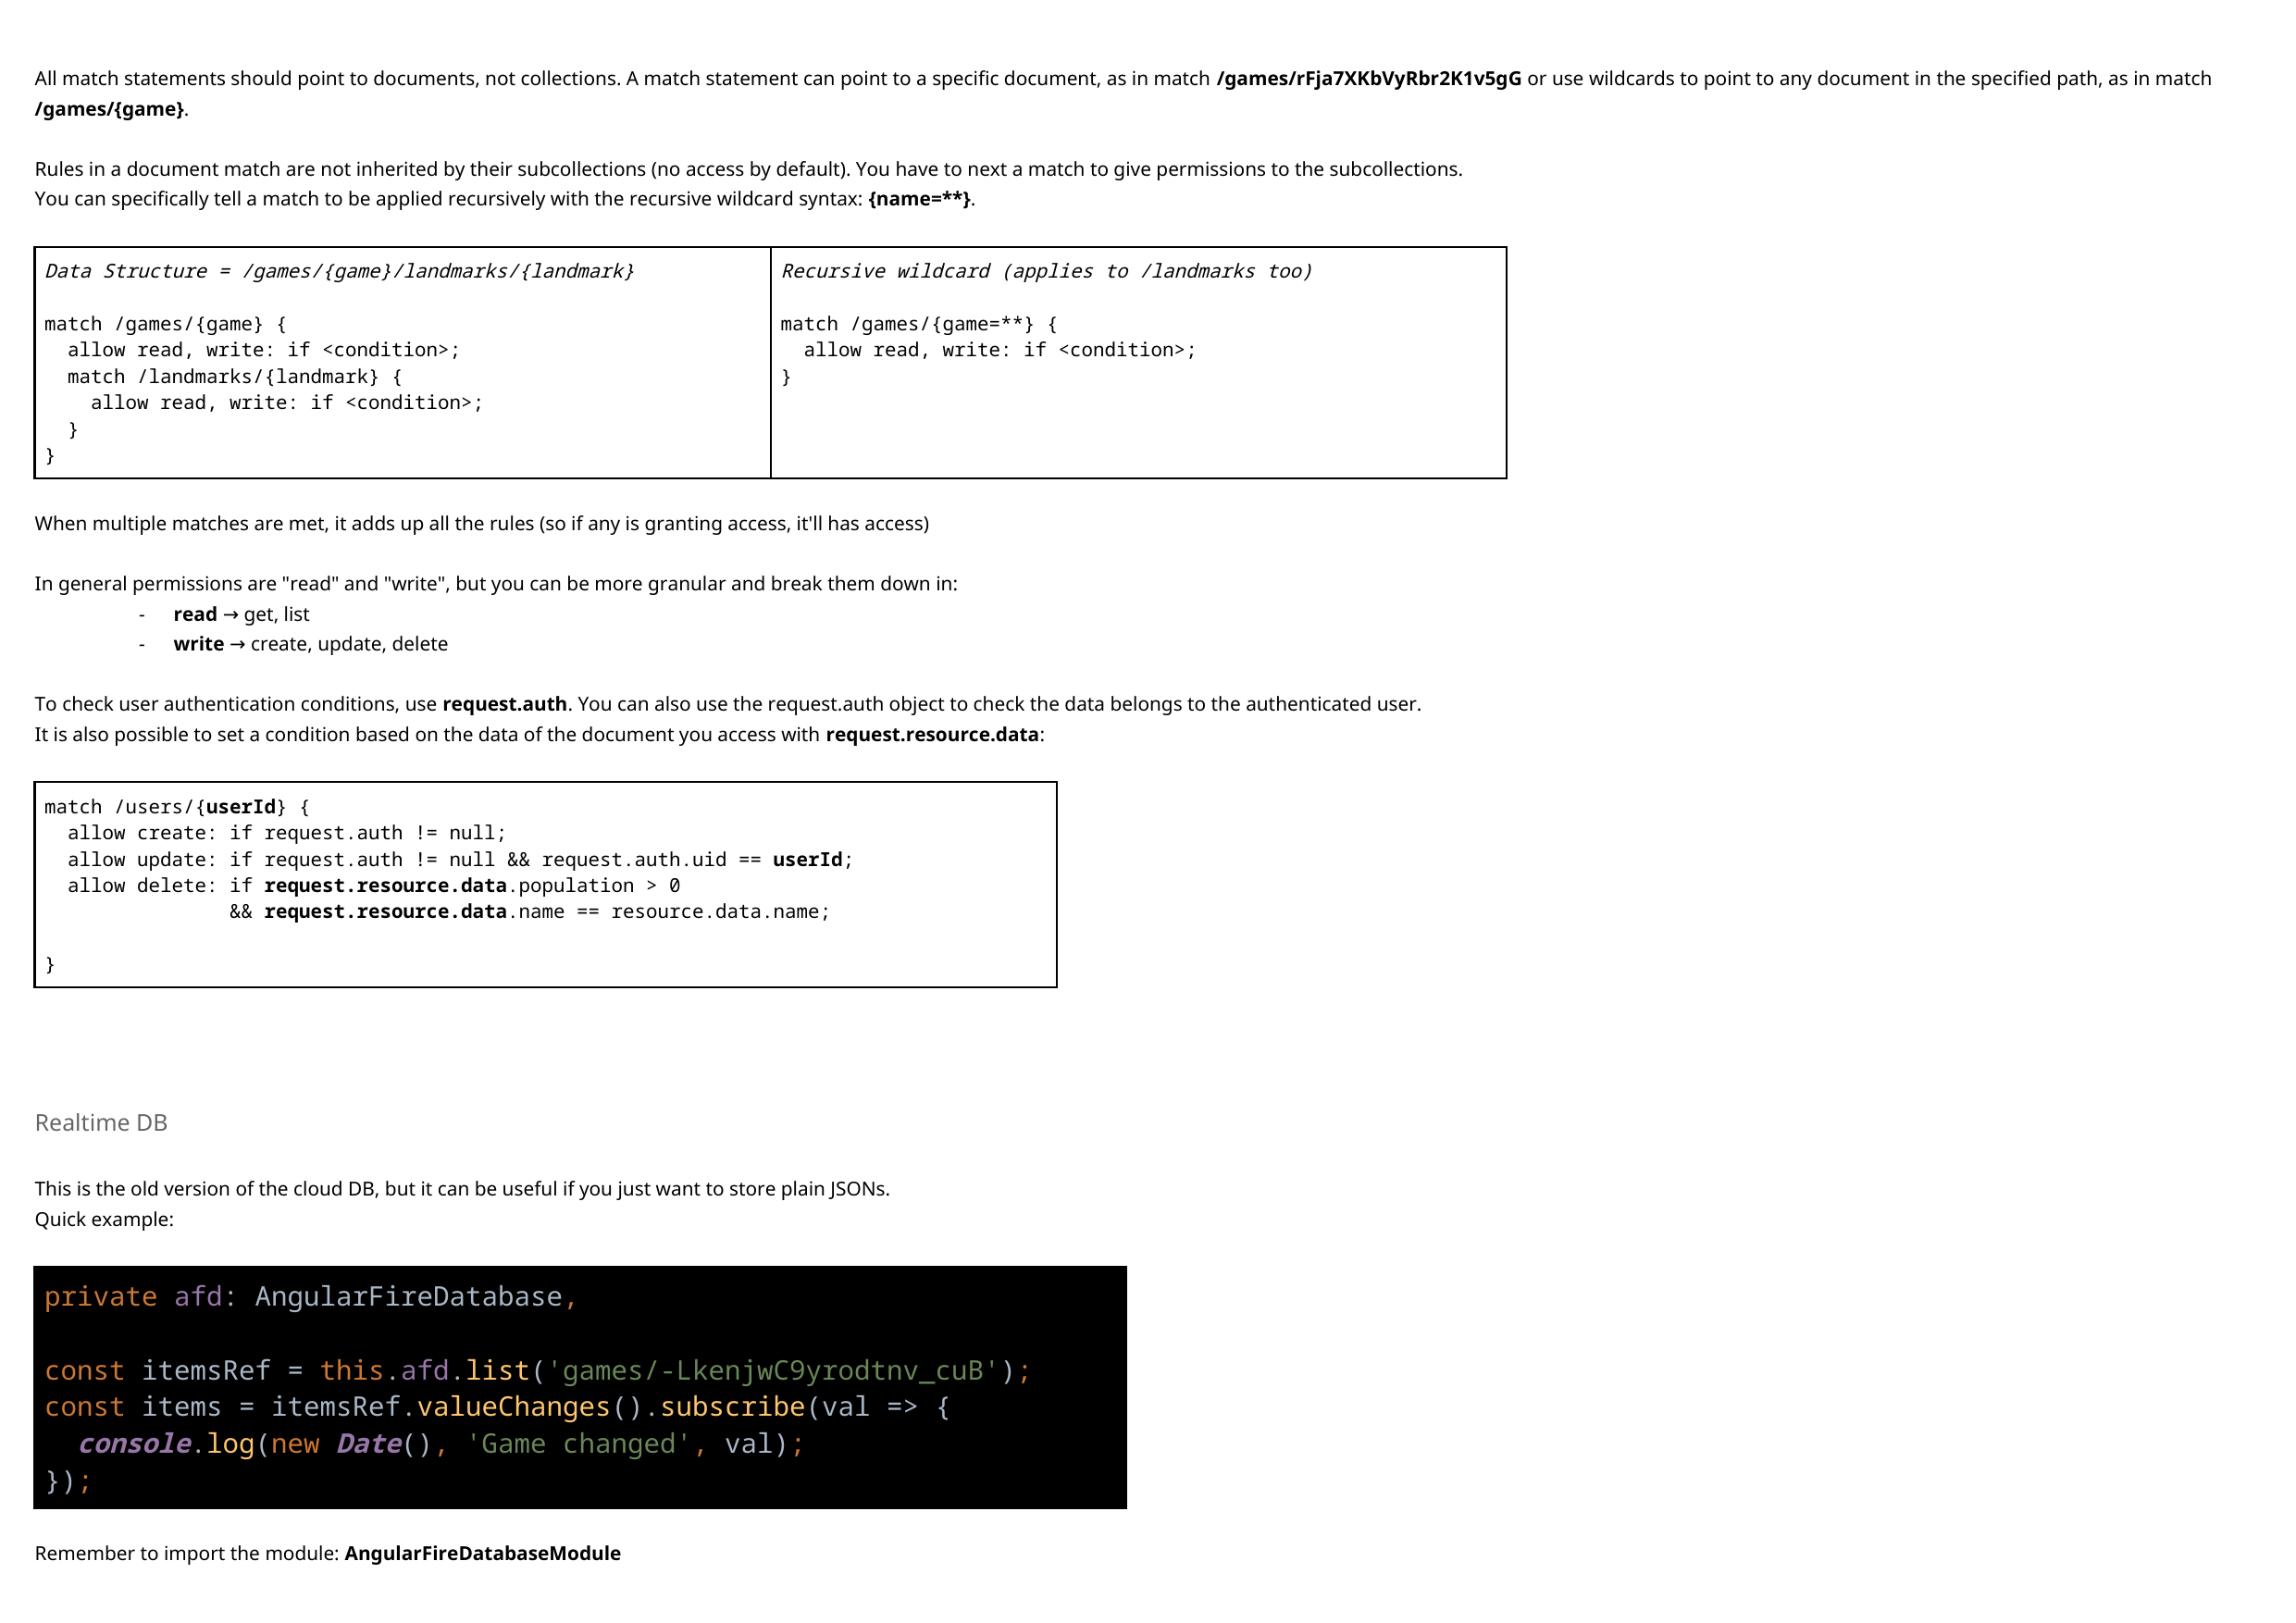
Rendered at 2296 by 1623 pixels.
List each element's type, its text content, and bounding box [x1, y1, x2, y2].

text Rules in a document match are not inherited by their subcollections (no access by default). You have to next a match to give permissions to the subcollections. [34, 155, 2261, 181]
text Remember to import the module: AngularFireDatabaseModule [34, 1540, 2261, 1566]
table_header Data Structure = /games/{game}/landmarks/{landmark} match /games/{game} { allow read, write: if <condition>; match /landmarks/{landmark} { allow read, write: if <condition>; } } [36, 248, 770, 477]
text In general permissions are "read" and "write", but you can be more granular and break them down in: [34, 570, 2261, 596]
text You can specifically tell a match to be applied recursively with the recursive wildcard syntax: {name=**}. [34, 186, 2261, 212]
text To check user authentication conditions, use request.auth. You can also use the request.auth object to check the data belongs to the authenticated user. [34, 690, 2261, 717]
text Quick example: [34, 1206, 2261, 1232]
subtitle Realtime DB [34, 1106, 2261, 1137]
text This is the old version of the cloud DB, but it can be useful if you just want to store plain JSONs. [34, 1175, 2261, 1202]
text When multiple matches are met, it adds up all the rules (so if any is granting access, it'll has access) [34, 510, 2261, 536]
table_header match /users/{userId} { allow create: if request.auth != null; allow update: if request.auth != null && request.auth.uid == userId; allow delete: if request.resource.data.population > 0 && request.resource.data.name == resource.data.name; } [36, 783, 1056, 986]
table_header private afd: AngularFireDatabase, const itemsRef = this.afd.list('games/-LkenjwC9yrodtnv_cuB'); const items = itemsRef.valueChanges().subscribe(val => { console.log(new Date(), 'Game changed', val); }); [36, 1268, 1125, 1507]
text All match statements should point to documents, not collections. A match statement can point to a specific document, as in match /games/rFja7XKbVyRbr2K1v5gG or use wildcards to point to any document in the specified path, as in match /games/{game}. [34, 65, 2261, 121]
list write → create, update, delete [139, 630, 2261, 657]
list read → get, list [139, 601, 2261, 626]
table_header Recursive wildcard (applies to /landmarks too) match /games/{game=**} { allow read, write: if <condition>; } [772, 248, 1506, 477]
text It is also possible to set a condition based on the data of the document you access with request.resource.data: [34, 721, 2261, 747]
